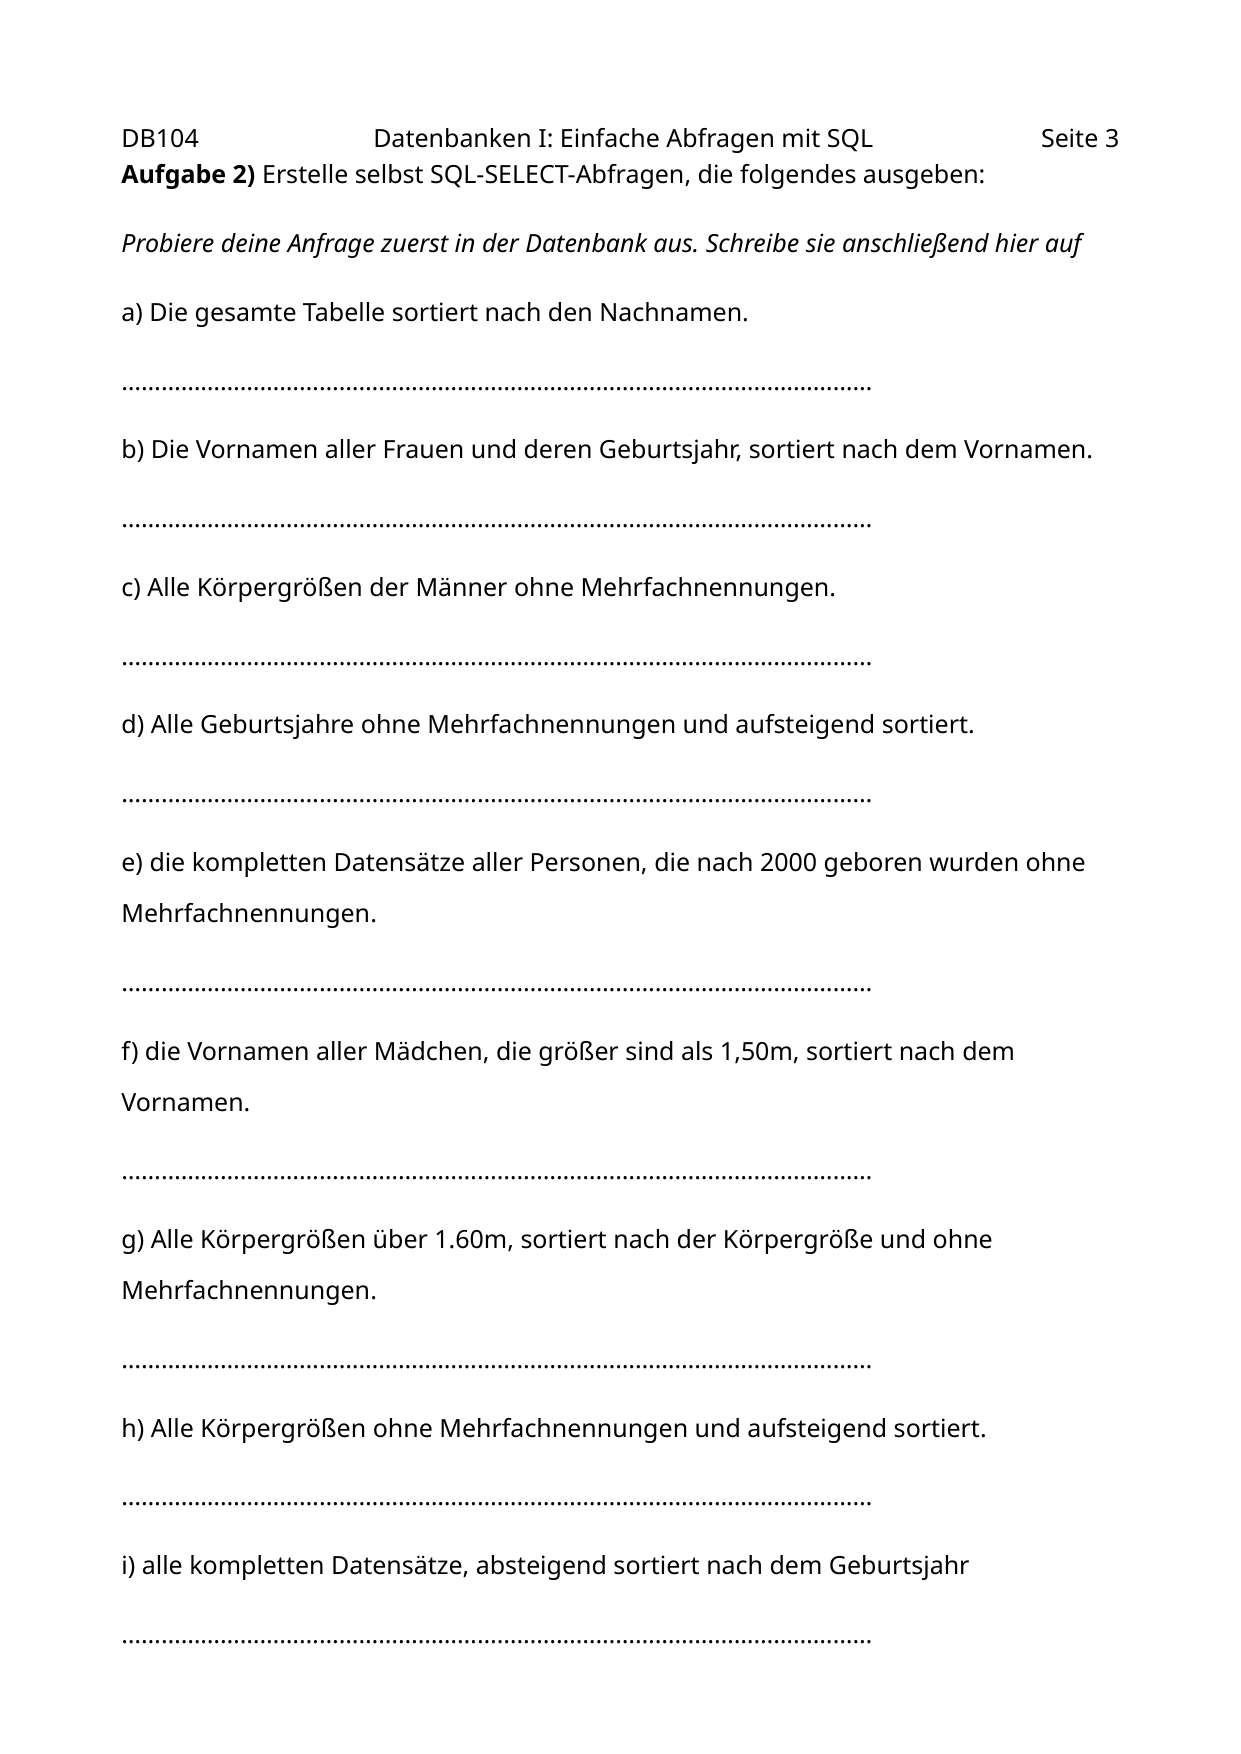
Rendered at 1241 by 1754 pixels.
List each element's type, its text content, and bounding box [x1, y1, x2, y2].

text …………………………………………………………………………………………………… [121, 1479, 1119, 1513]
text Aufgabe 2) Erstelle selbst SQL-SELECT-Abfragen, die folgendes ausgeben: [121, 157, 1119, 191]
text i) alle kompletten Datensätze, absteigend sortiert nach dem Geburtsjahr [121, 1548, 1119, 1582]
text f) die Vornamen aller Mädchen, die größer sind als 1,50m, sortiert nach dem Vornamen. [121, 1033, 1119, 1118]
text Probiere deine Anfrage zuerst in der Datenbank aus. Schreibe sie anschließend hier auf [121, 226, 1119, 260]
text …………………………………………………………………………………………………… [121, 1153, 1119, 1187]
text …………………………………………………………………………………………………… [121, 1617, 1119, 1651]
text h) Alle Körpergrößen ohne Mehrfachnennungen und aufsteigend sortiert. [121, 1410, 1119, 1444]
text …………………………………………………………………………………………………… [121, 363, 1119, 397]
text …………………………………………………………………………………………………… [121, 638, 1119, 672]
text …………………………………………………………………………………………………… [121, 776, 1119, 810]
text …………………………………………………………………………………………………… [121, 1342, 1119, 1376]
text c) Alle Körpergrößen der Männer ohne Mehrfachnennungen. [121, 570, 1119, 604]
text a) Die gesamte Tabelle sortiert nach den Nachnamen. [121, 295, 1119, 329]
text b) Die Vornamen aller Frauen und deren Geburtsjahr, sortiert nach dem Vornamen. [121, 432, 1119, 466]
text e) die kompletten Datensätze aller Personen, die nach 2000 geboren wurden ohne Mehrfachnennungen. [121, 845, 1119, 930]
text d) Alle Geburtsjahre ohne Mehrfachnennungen und aufsteigend sortiert. [121, 707, 1119, 741]
text …………………………………………………………………………………………………… [121, 501, 1119, 535]
text …………………………………………………………………………………………………… [121, 964, 1119, 998]
text g) Alle Körpergrößen über 1.60m, sortiert nach der Körpergröße und ohne Mehrfachnennungen. [121, 1222, 1119, 1307]
